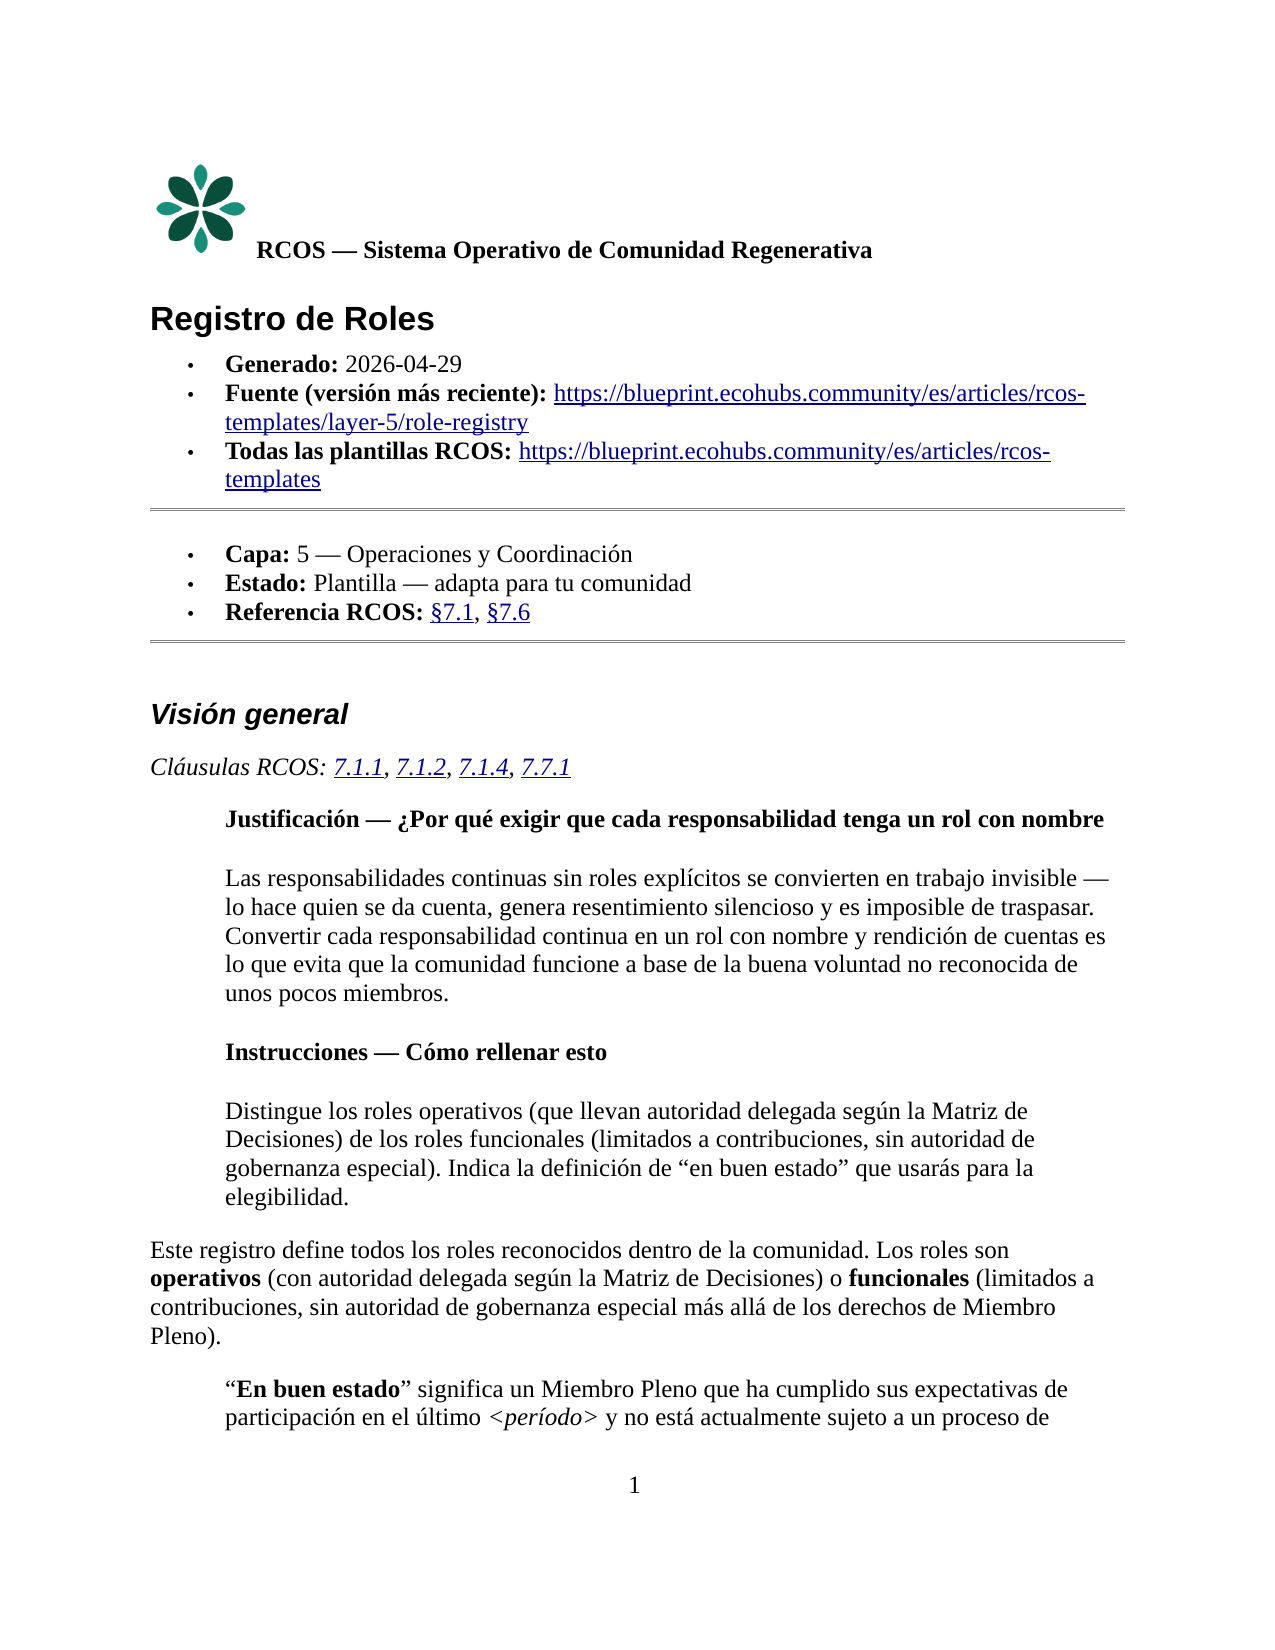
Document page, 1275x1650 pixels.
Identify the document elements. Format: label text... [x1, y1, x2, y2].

text “En buen estado” significa un Miembro Pleno que ha cumplido sus expectativas de participación en el último <período> y no está actualmente sujeto a un proceso de [225, 1374, 1125, 1431]
list Fuente (versión más reciente): https://blueprint.ecohubs.community/es/articles/rcos-templates/layer-5/role-registry [187, 378, 1125, 436]
list Todas las plantillas RCOS: https://blueprint.ecohubs.community/es/articles/rcos-templates [187, 436, 1125, 493]
text Justificación — ¿Por qué exigir que cada responsabilidad tenga un rol con nombre [225, 804, 1125, 833]
text Instrucciones — Cómo rellenar esto [225, 1037, 1125, 1066]
subtitle Visión general [150, 697, 1125, 730]
text RCOS — Sistema Operativo de Comunidad Regenerativa [150, 159, 1125, 264]
text Este registro define todos los roles reconocidos dentro de la comunidad. Los roles son operativos (con autoridad delegada según la Matriz de Decisiones) o funcionales (limitados a contribuciones, sin autoridad de gobernanza especial más allá de los derechos de Miembro Pleno). [150, 1235, 1125, 1350]
list Estado: Plantilla — adapta para tu comunidad [187, 568, 1125, 597]
text Cláusulas RCOS: 7.1.1, 7.1.2, 7.1.4, 7.7.1 [150, 752, 1125, 781]
list Referencia RCOS: §7.1, §7.6 [187, 597, 1125, 626]
list Capa: 5 — Operaciones y Coordinación [187, 539, 1125, 568]
text Distingue los roles operativos (que llevan autoridad delegada según la Matriz de Decisiones) de los roles funcionales (limitados a contribuciones, sin autoridad de gobernanza especial). Indica la definición de “en buen estado” que usarás para la elegibilidad. [225, 1096, 1125, 1211]
text Las responsabilidades continuas sin roles explícitos se convierten en trabajo invisible — lo hace quien se da cuenta, genera resentimiento silencioso y es imposible de traspasar. Convertir cada responsabilidad continua en un rol con nombre y rendición de cuentas es lo que evita que la comunidad funcione a base de la buena voluntad no reconocida de unos pocos miembros. [225, 863, 1125, 1007]
picture [150, 158, 251, 259]
subtitle Registro de Roles [150, 298, 1125, 337]
list Generado: 2026-04-29 [187, 349, 1125, 378]
